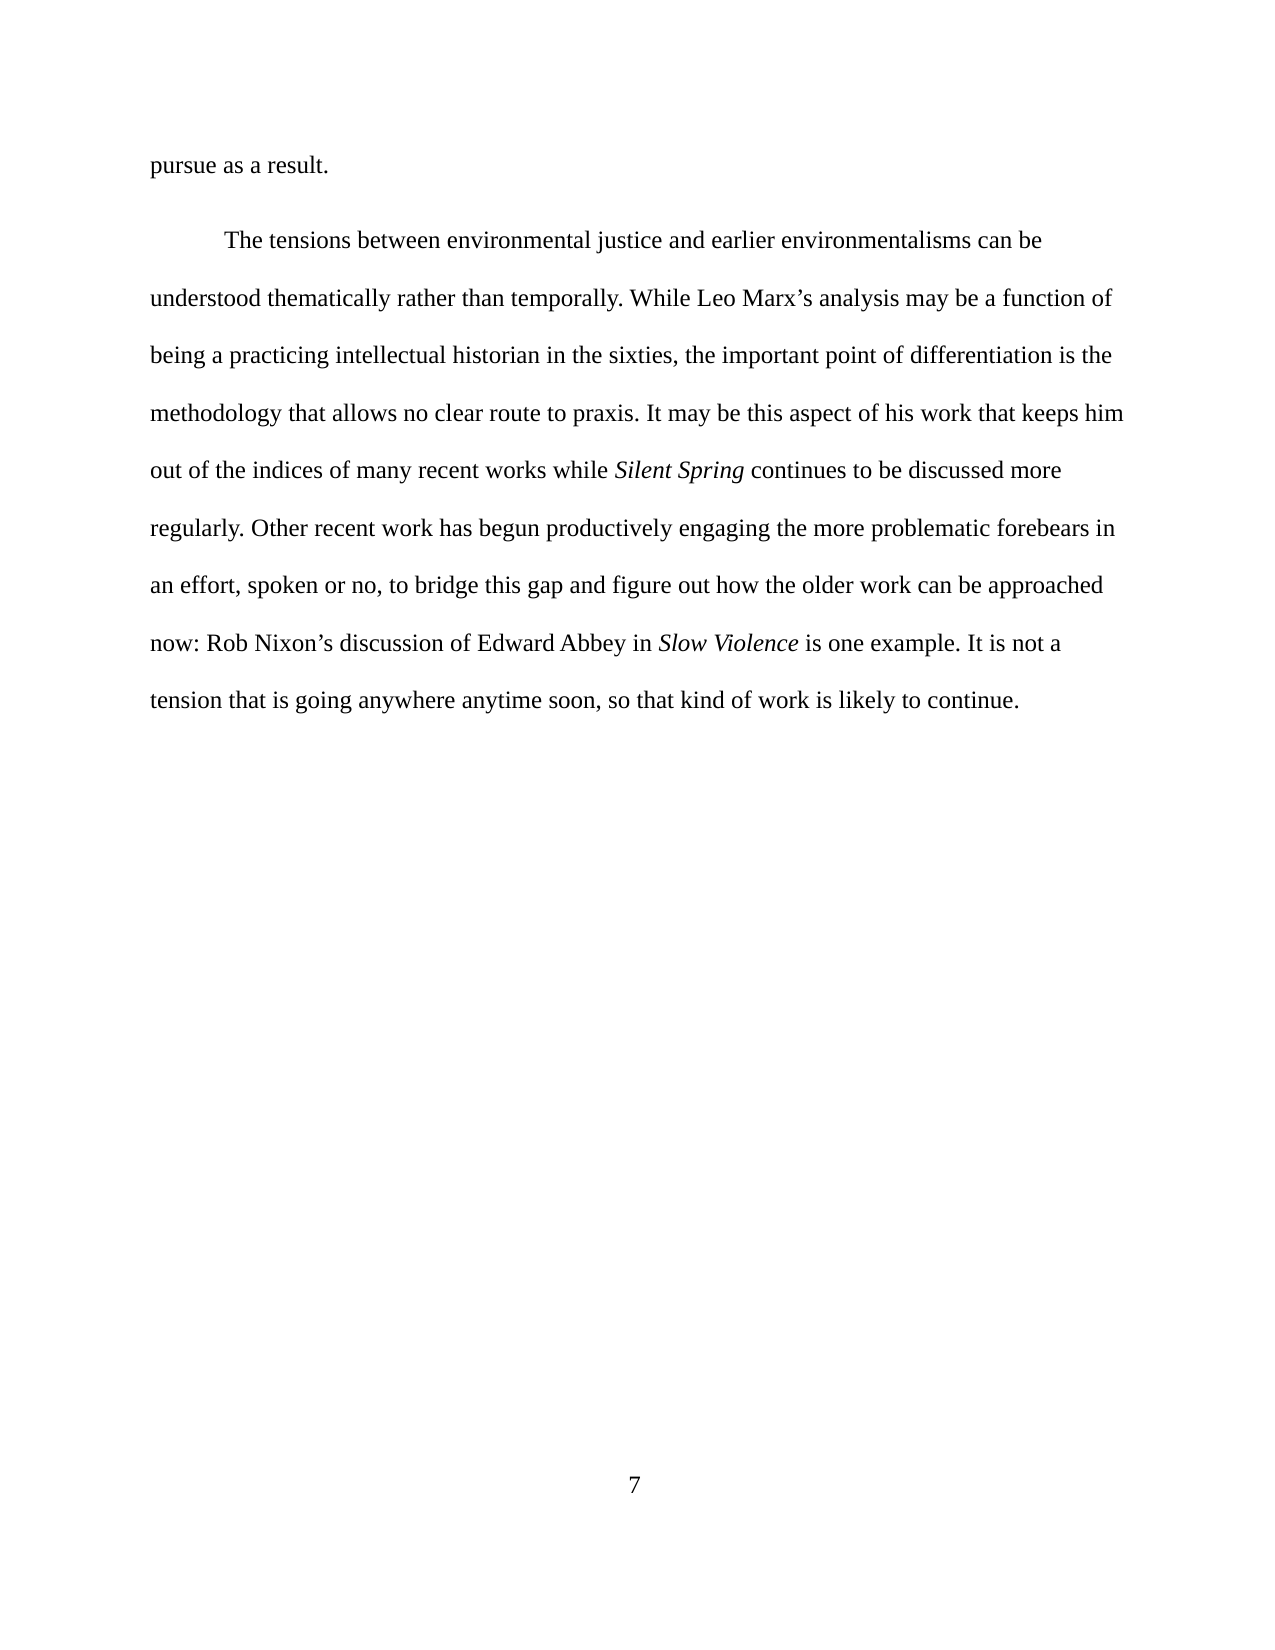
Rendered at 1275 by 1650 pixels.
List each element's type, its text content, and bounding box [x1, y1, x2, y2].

text pursue as a result. [150, 150, 1125, 179]
text The tensions between environmental justice and earlier environmentalisms can be understood thematically rather than temporally. While Leo Marx’s analysis may be a function of being a practicing intellectual historian in the sixties, the important point of differentiation is the methodology that allows no clear route to praxis. It may be this aspect of his work that keeps him out of the indices of many recent works while Silent Spring continues to be discussed more regularly. Other recent work has begun productively engaging the more problematic forebears in an effort, spoken or no, to bridge this gap and figure out how the older work can be approached now: Rob Nixon’s discussion of Edward Abbey in Slow Violence is one example. It is not a tension that is going anywhere anytime soon, so that kind of work is likely to continue. [150, 225, 1125, 714]
